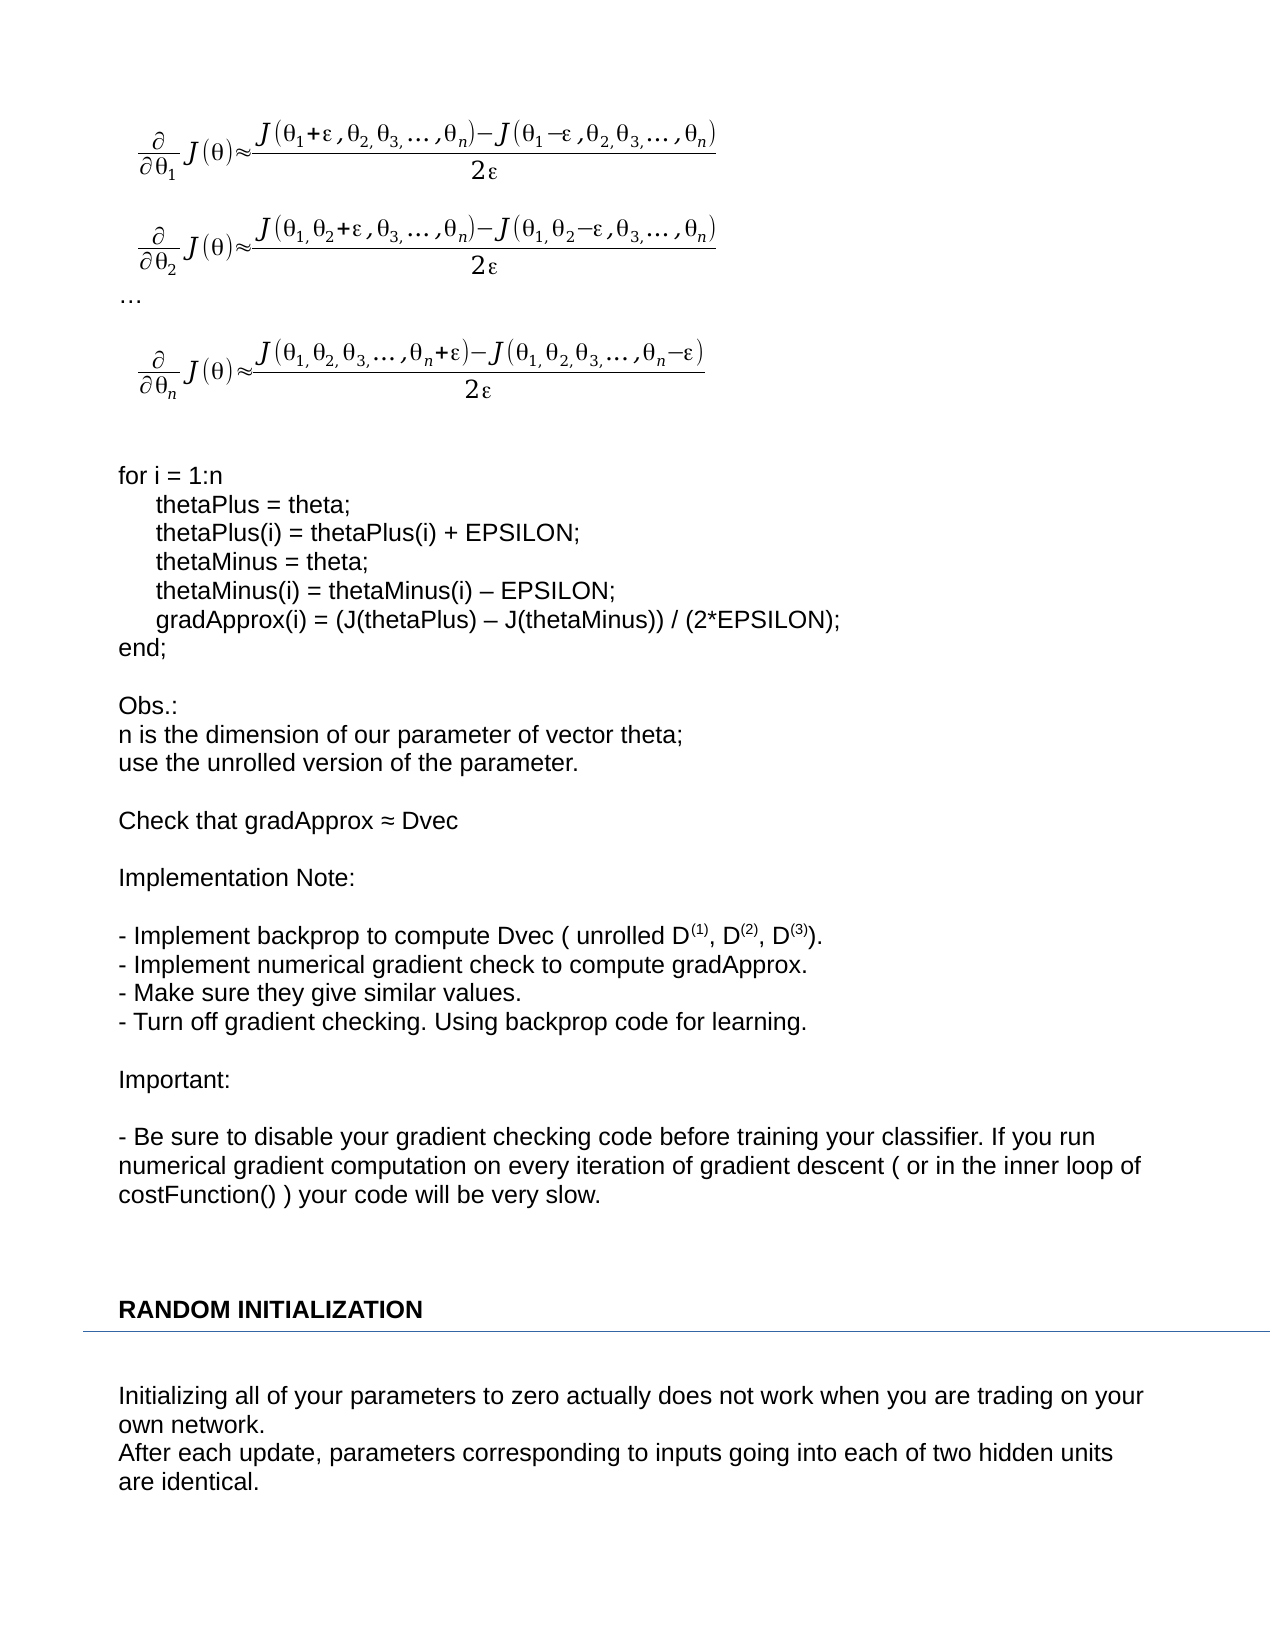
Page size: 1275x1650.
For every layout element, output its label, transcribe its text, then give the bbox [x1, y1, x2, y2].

text Important: [118, 1065, 1157, 1093]
text - Make sure they give similar values. [118, 978, 1157, 1007]
text thetaPlus(i) = thetaPlus(i) + EPSILON; [118, 518, 1157, 547]
text After each update, parameters corresponding to inputs going into each of two hidden units are identical. [118, 1438, 1157, 1496]
text thetaMinus(i) = thetaMinus(i) – EPSILON; [118, 576, 1157, 605]
text - Turn off gradient checking. Using backprop code for learning. [118, 1007, 1157, 1036]
text n is the dimension of our parameter of vector theta; [118, 720, 1157, 748]
text Obs.: [118, 691, 1157, 720]
text - Implement backprop to compute Dvec ( unrolled D(1), D(2), D(3)). [118, 921, 1157, 950]
text - Be sure to disable your gradient checking code before training your classifier. If you run numerical gradient computation on every iteration of gradient descent ( or in the inner loop of costFunction() ) your code will be very slow. [118, 1122, 1157, 1208]
text … [118, 279, 1157, 308]
text Implementation Note: [118, 863, 1157, 892]
text - Implement numerical gradient check to compute gradApprox. [118, 950, 1157, 978]
text thetaPlus = theta; [118, 490, 1157, 518]
text thetaMinus = theta; [118, 547, 1157, 576]
text end; [118, 633, 1157, 662]
text for i = 1:n [118, 461, 1157, 490]
text Initializing all of your parameters to zero actually does not work when you are trading on your own network. [118, 1381, 1157, 1438]
text RANDOM INITIALIZATION [118, 1295, 1157, 1323]
text use the unrolled version of the parameter. [118, 748, 1157, 777]
text Check that gradApprox ≈ Dvec [118, 806, 1157, 835]
text gradApprox(i) = (J(thetaPlus) – J(thetaMinus)) / (2*EPSILON); [118, 605, 1157, 633]
